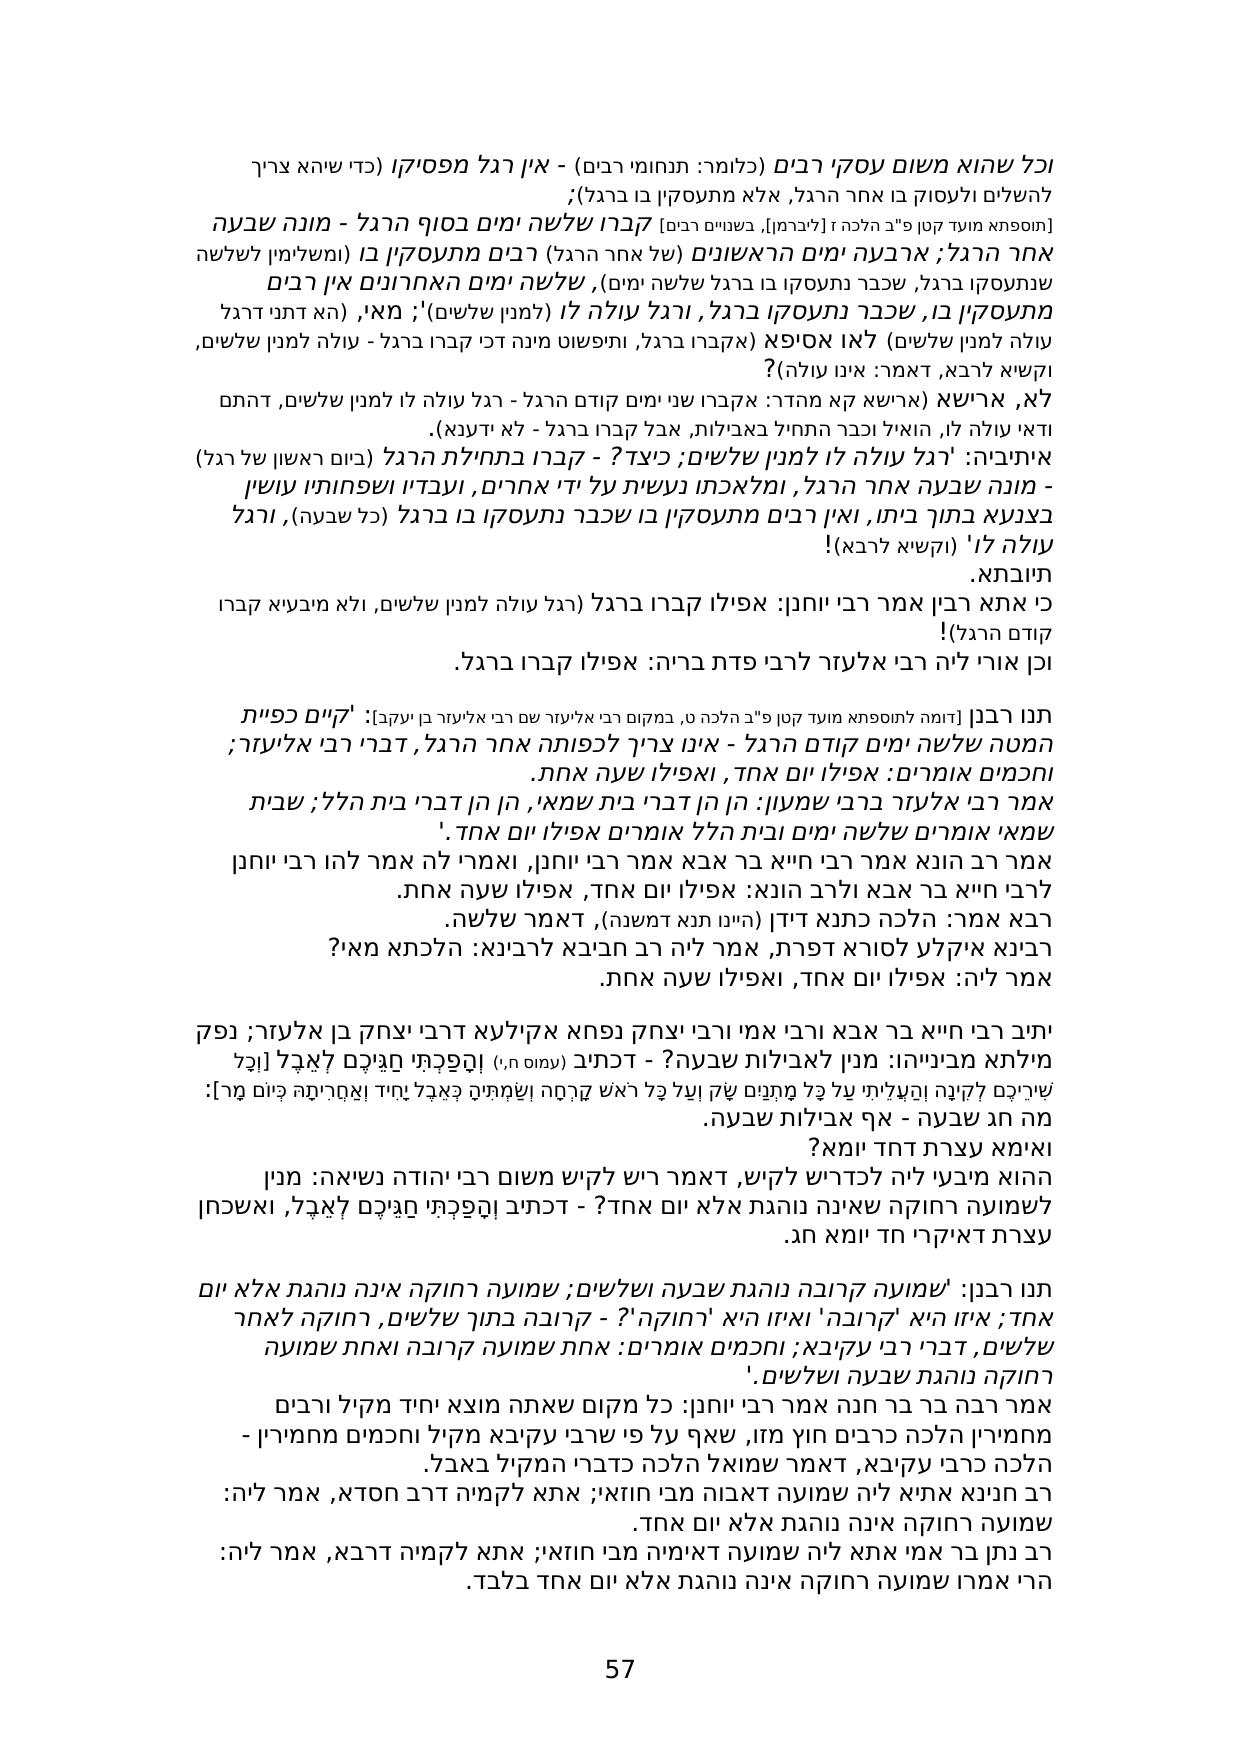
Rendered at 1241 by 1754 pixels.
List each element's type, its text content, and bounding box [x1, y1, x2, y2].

text רבינא איקלע לסורא דפרת, אמר ליה רב חביבא לרבינא: הלכתא מאי? [187, 933, 1053, 963]
text תיובתא. [187, 559, 1053, 588]
text [תוספתא מועד קטן פ"ב הלכה ז [ליברמן], בשנויים רבים] קברו שלשה ימים בסוף הרגל - מונה שבעה אחר הרגל; ארבעה ימים הראשונים (של אחר הרגל) רבים מתעסקין בו (ומשלימין לשלשה שנתעסקו ברגל, שכבר נתעסקו בו ברגל שלשה ימים), שלשה ימים האחרונים אין רבים מתעסקין בו, שכבר נתעסקו ברגל, ורגל עולה לו (למנין שלשים)'; מאי, (הא דתני דרגל עולה למנין שלשים) לאו אסיפא (אקברו ברגל, ותיפשוט מינה דכי קברו ברגל - עולה למנין שלשים, וקשיא לרבא, דאמר: אינו עולה)? [187, 208, 1053, 384]
text רב חנינא אתיא ליה שמועה דאבוה מבי חוזאי; אתא לקמיה דרב חסדא, אמר ליה: שמועה רחוקה אינה נוהגת אלא יום אחד. [187, 1478, 1053, 1537]
text וחכמים אומרים: אפילו יום אחד, ואפילו שעה אחת. [187, 758, 1053, 787]
text רבא אמר: הלכה כתנא דידן (היינו תנא דמשנה), דאמר שלשה. [187, 904, 1053, 933]
text וכל שהוא משום עסקי רבים (כלומר: תנחומי רבים) - אין רגל מפסיקו (כדי שיהא צריך להשלים ולעסוק בו אחר הרגל, אלא מתעסקין בו ברגל); [187, 150, 1053, 208]
text ההוא מיבעי ליה לכדריש לקיש, דאמר ריש לקיש משום רבי יהודה נשיאה: מנין לשמועה רחוקה שאינה נוהגת אלא יום אחד? - דכתיב וְהָפַכְתִּי חַגֵּיכֶם לְאֵבֶל, ואשכחן עצרת דאיקרי חד יומא חג. [187, 1162, 1053, 1250]
text לא, ארישא (ארישא קא מהדר: אקברו שני ימים קודם הרגל - רגל עולה לו למנין שלשים, דהתם ודאי עולה לו, הואיל וכבר התחיל באבילות, אבל קברו ברגל - לא ידענא). [187, 384, 1053, 442]
text אמר רב הונא אמר רבי חייא בר אבא אמר רבי יוחנן, ואמרי לה אמר להו רבי יוחנן לרבי חייא בר אבא ולרב הונא: אפילו יום אחד, אפילו שעה אחת. [187, 846, 1053, 904]
text יתיב רבי חייא בר אבא ורבי אמי ורבי יצחק נפחא אקילעא דרבי יצחק בן אלעזר; נפק מילתא מבינייהו: מנין לאבילות שבעה? - דכתיב (עמוס ח,י) וְהָפַכְתִּי חַגֵּיכֶם לְאֵבֶל [וְכָל שִׁירֵיכֶם לְקִינָה וְהַעֲלֵיתִי עַל כָּל מָתְנַיִם שָׂק וְעַל כָּל רֹאשׁ קָרְחָה וְשַׂמְתִּיהָ כְּאֵבֶל יָחִיד וְאַחֲרִיתָהּ כְּיוֹם מָר]: מה חג שבעה - אף אבילות שבעה. [187, 1016, 1053, 1133]
text איתיביה: 'רגל עולה לו למנין שלשים; כיצד? - קברו בתחילת הרגל (ביום ראשון של רגל) - מונה שבעה אחר הרגל, ומלאכתו נעשית על ידי אחרים, ועבדיו ושפחותיו עושין בצנעא בתוך ביתו, ואין רבים מתעסקין בו שכבר נתעסקו בו ברגל (כל שבעה), ורגל עולה לו' (וקשיא לרבא)! [187, 442, 1053, 559]
text ואימא עצרת דחד יומא? [187, 1133, 1053, 1162]
text תנו רבנן: 'שמועה קרובה נוהגת שבעה ושלשים; שמועה רחוקה אינה נוהגת אלא יום אחד; איזו היא 'קרובה' ואיזו היא 'רחוקה'? - קרובה בתוך שלשים, רחוקה לאחר שלשים, דברי רבי עקיבא; וחכמים אומרים: אחת שמועה קרובה ואחת שמועה רחוקה נוהגת שבעה ושלשים.' [187, 1274, 1053, 1391]
text תנו רבנן [דומה לתוספתא מועד קטן פ"ב הלכה ט, במקום רבי אליעזר שם רבי אליעזר בן יעקב]: 'קיים כפיית המטה שלשה ימים קודם הרגל - אינו צריך לכפותה אחר הרגל, דברי רבי אליעזר; [187, 700, 1053, 758]
text רב נתן בר אמי אתא ליה שמועה דאימיה מבי חוזאי; אתא לקמיה דרבא, אמר ליה: הרי אמרו שמועה רחוקה אינה נוהגת אלא יום אחד בלבד. [187, 1537, 1053, 1595]
text אמר ליה: אפילו יום אחד, ואפילו שעה אחת. [187, 963, 1053, 992]
text אמר רבי אלעזר ברבי שמעון: הן הן דברי בית שמאי, הן הן דברי בית הלל; שבית שמאי אומרים שלשה ימים ובית הלל אומרים אפילו יום אחד.' [187, 787, 1053, 846]
text וכן אורי ליה רבי אלעזר לרבי פדת בריה: אפילו קברו ברגל. [187, 647, 1053, 676]
text כי אתא רבין אמר רבי יוחנן: אפילו קברו ברגל (רגל עולה למנין שלשים, ולא מיבעיא קברו קודם הרגל)! [187, 588, 1053, 647]
text אמר רבה בר בר חנה אמר רבי יוחנן: כל מקום שאתה מוצא יחיד מקיל ורבים מחמירין הלכה כרבים חוץ מזו, שאף על פי שרבי עקיבא מקיל וחכמים מחמירין - הלכה כרבי עקיבא, דאמר שמואל הלכה כדברי המקיל באבל. [187, 1391, 1053, 1478]
